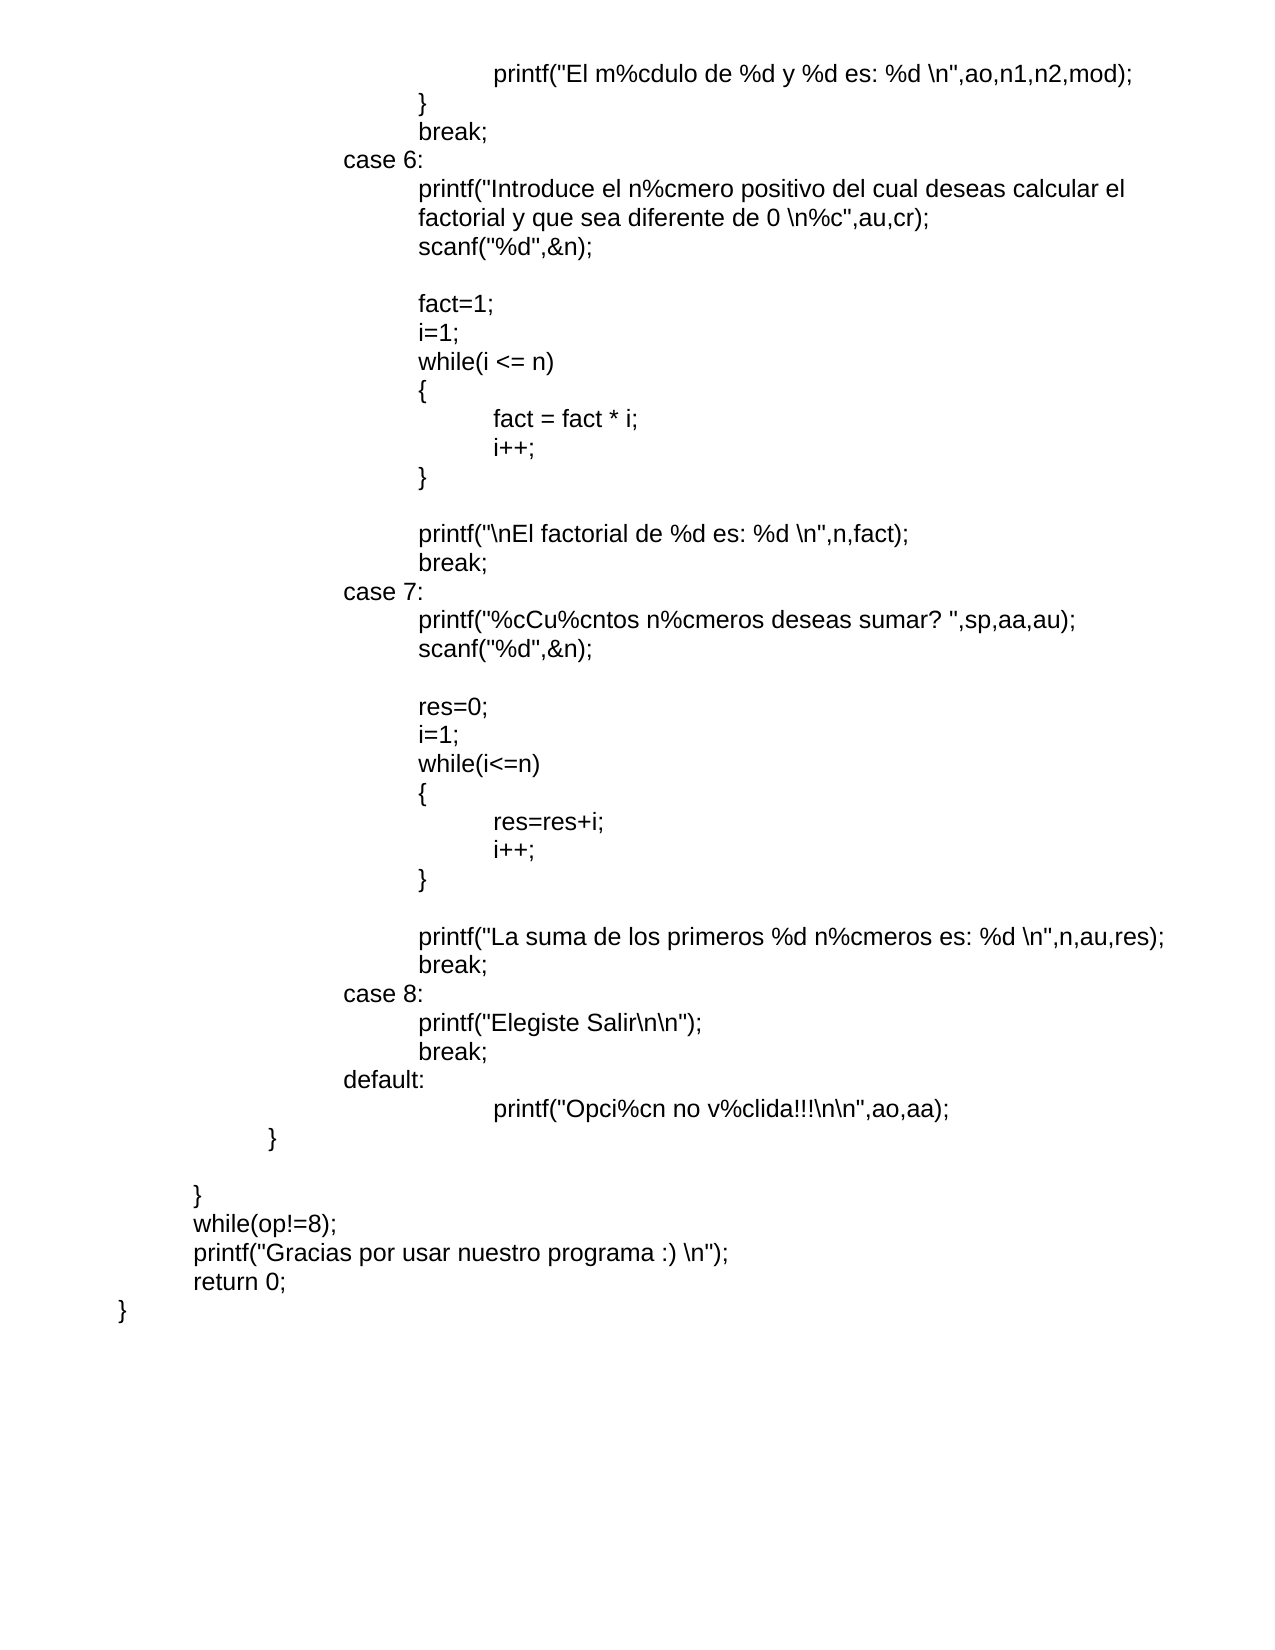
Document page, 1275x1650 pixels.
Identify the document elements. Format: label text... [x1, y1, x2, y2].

text printf("Elegiste Salir\n\n"); [118, 1008, 1205, 1037]
text printf("Gracias por usar nuestro programa :) \n"); [118, 1238, 1205, 1267]
text printf("Introduce el n%cmero positivo del cual deseas calcular el factorial y que sea diferente de 0 \n%c",au,cr); [418, 174, 1205, 232]
text printf("La suma de los primeros %d n%cmeros es: %d \n",n,au,res); [118, 922, 1205, 950]
text } [118, 88, 1205, 117]
text } [118, 864, 1205, 893]
text fact = fact * i; [118, 404, 1205, 433]
text fact=1; [118, 289, 1205, 318]
text i++; [118, 433, 1205, 462]
text res=res+i; [118, 807, 1205, 835]
text break; [118, 548, 1205, 577]
text i=1; [118, 720, 1205, 749]
text i=1; [118, 318, 1205, 347]
text while(i <= n) [118, 347, 1205, 375]
text scanf("%d",&n); [118, 634, 1205, 663]
text } [118, 1123, 1205, 1152]
text printf("El m%cdulo de %d y %d es: %d \n",ao,n1,n2,mod); [118, 59, 1205, 88]
text { [118, 778, 1205, 807]
text scanf("%d",&n); [118, 232, 1205, 260]
text break; [118, 950, 1205, 979]
text break; [118, 1037, 1205, 1065]
text break; [118, 117, 1205, 145]
text while(op!=8); [118, 1209, 1205, 1238]
text printf("Opci%cn no v%clida!!!\n\n",ao,aa); [118, 1094, 1205, 1123]
text } [118, 462, 1205, 490]
text } [118, 1180, 1205, 1209]
text case 8: [118, 979, 1205, 1008]
text printf("\nEl factorial de %d es: %d \n",n,fact); [118, 519, 1205, 548]
text return 0; [118, 1267, 1205, 1295]
text } [118, 1295, 1205, 1324]
text res=0; [118, 692, 1205, 720]
text printf("%cCu%cntos n%cmeros deseas sumar? ",sp,aa,au); [118, 605, 1205, 634]
text default: [118, 1065, 1205, 1094]
text case 6: [118, 145, 1205, 174]
text i++; [118, 835, 1205, 864]
text case 7: [118, 577, 1205, 605]
text while(i<=n) [118, 749, 1205, 778]
text { [118, 375, 1205, 404]
